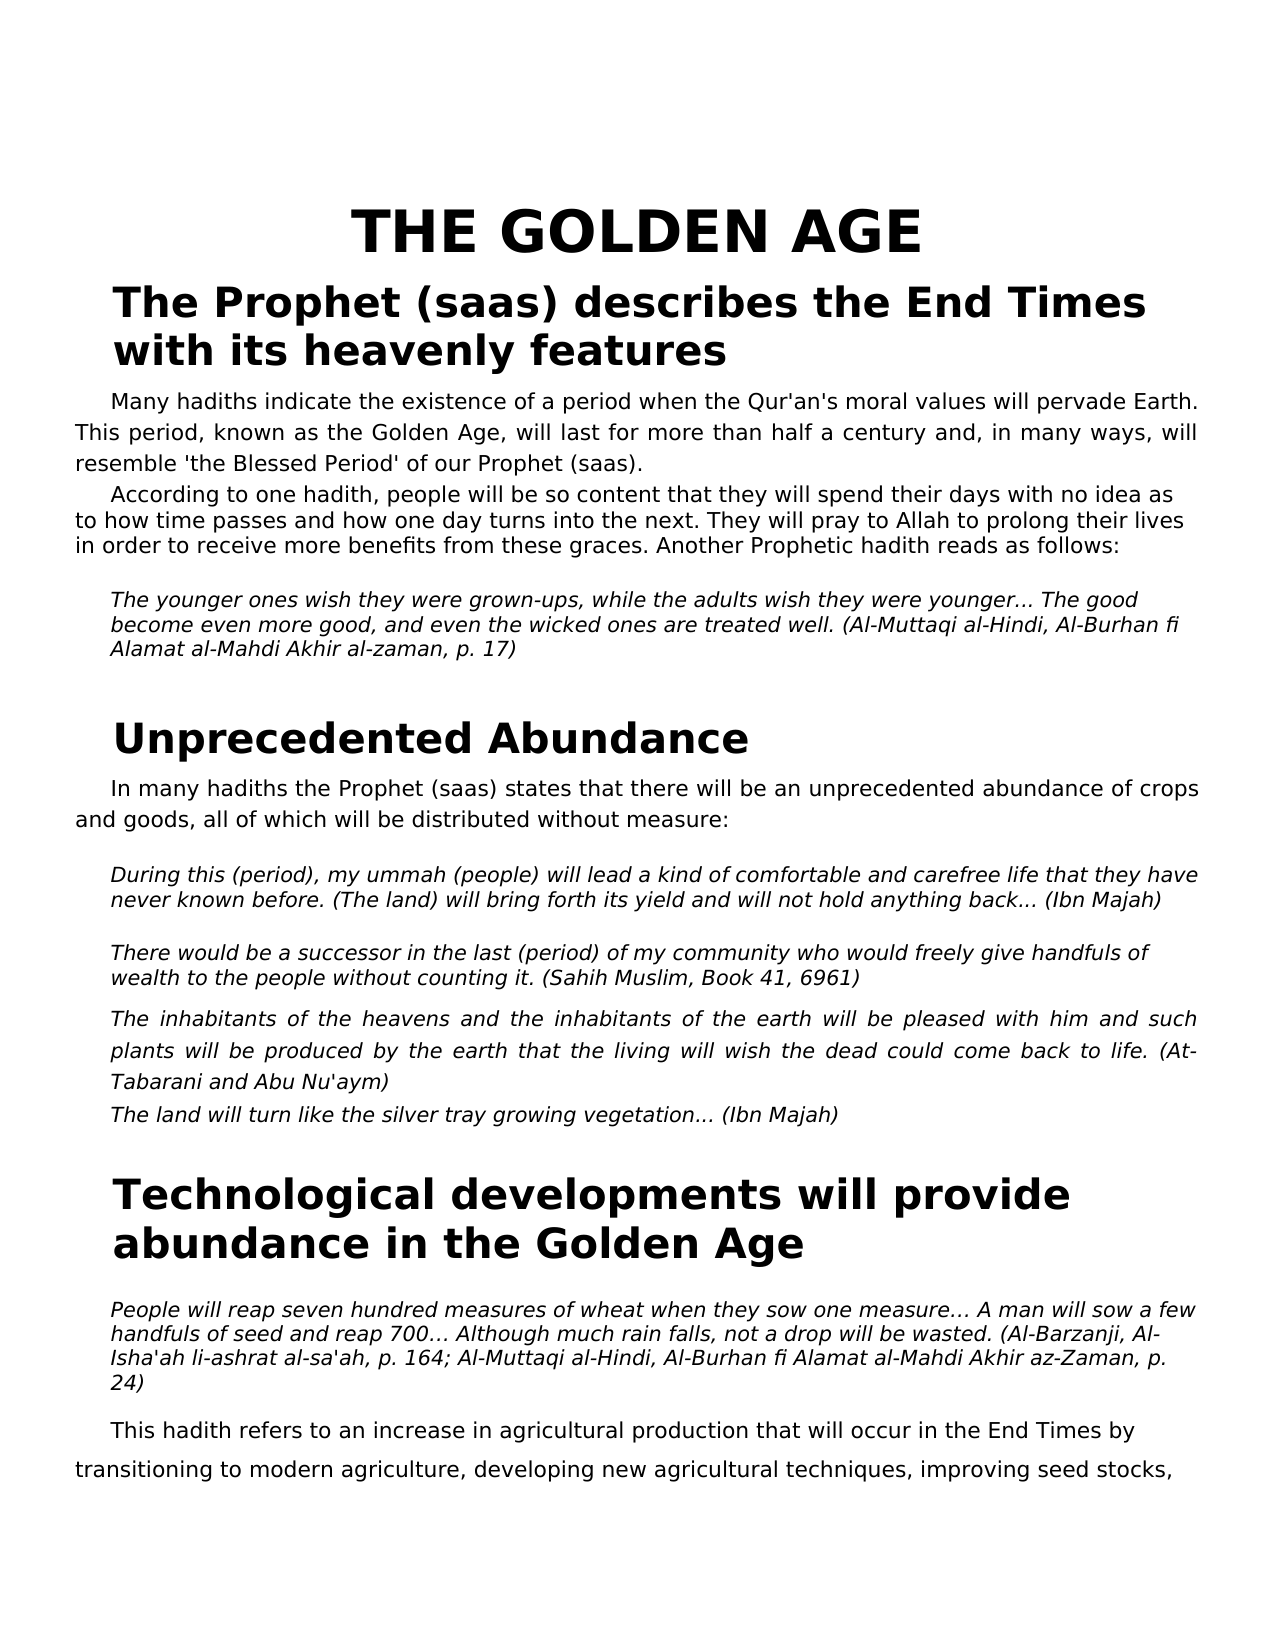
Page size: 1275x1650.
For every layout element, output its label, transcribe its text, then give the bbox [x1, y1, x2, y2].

text The land will turn like the silver tray growing vegetation... (Ibn Majah) [110, 1098, 1200, 1129]
subtitle Technological developments will provide abundance in the Golden Age [112, 1171, 1200, 1268]
text During this (period), my ummah (people) will lead a kind of comfortable and carefree life that they have never known before. (The land) will bring forth its yield and will not hold anything back... (Ibn Majah) [110, 863, 1200, 912]
text There would be a successor in the last (period) of my community who would freely give handfuls of wealth to the people without counting it. (Sahih Muslim, Book 41, 6961) [110, 941, 1200, 990]
subtitle THE GOLDEN AGE [75, 198, 1200, 266]
subtitle The Prophet (saas) describes the End Times with its heavenly features [112, 279, 1200, 376]
text The inhabitants of the heavens and the inhabitants of the earth will be pleased with him and such plants will be produced by the earth that the living will wish the dead could come back to life. (At-Tabarani and Abu Nu'aym) [110, 1002, 1200, 1096]
text People will reap seven hundred measures of wheat when they sow one measure… A man will sow a few handfuls of seed and reap 700… Although much rain falls, not a drop will be wasted. (Al-Barzanji, Al-Isha'ah li-ashrat al-sa'ah, p. 164; Al-Muttaqi al-Hindi, Al-Burhan fi Alamat al-Mahdi Akhir az-Zaman, p. 24) [110, 1298, 1200, 1395]
subtitle Unprecedented Abundance [112, 714, 1200, 763]
text The younger ones wish they were grown-ups, while the adults wish they were younger... The good become even more good, and even the wicked ones are treated well. (Al-Muttaqi al-Hindi, Al-Burhan fi Alamat al-Mahdi Akhir al-zaman, p. 17) [110, 588, 1200, 661]
text Many hadiths indicate the existence of a period when the Qur'an's moral values will pervade Earth. This period, known as the Golden Age, will last for more than half a century and, in many ways, will resemble 'the Blessed Period' of our Prophet (saas). [75, 384, 1200, 478]
text This hadith refers to an increase in agricultural production that will occur in the End Times by transitioning to modern agriculture, developing new agricultural techniques, improving seed stocks, [75, 1407, 1200, 1486]
text According to one hadith, people will be so content that they will spend their days with no idea as to how time passes and how one day turns into the next. They will pray to Allah to prolong their lives in order to receive more benefits from these graces. Another Prophetic hadith reads as follows: [75, 482, 1200, 559]
text In many hadiths the Prophet (saas) states that there will be an unprecedented abundance of crops and goods, all of which will be distributed without measure: [75, 771, 1200, 834]
